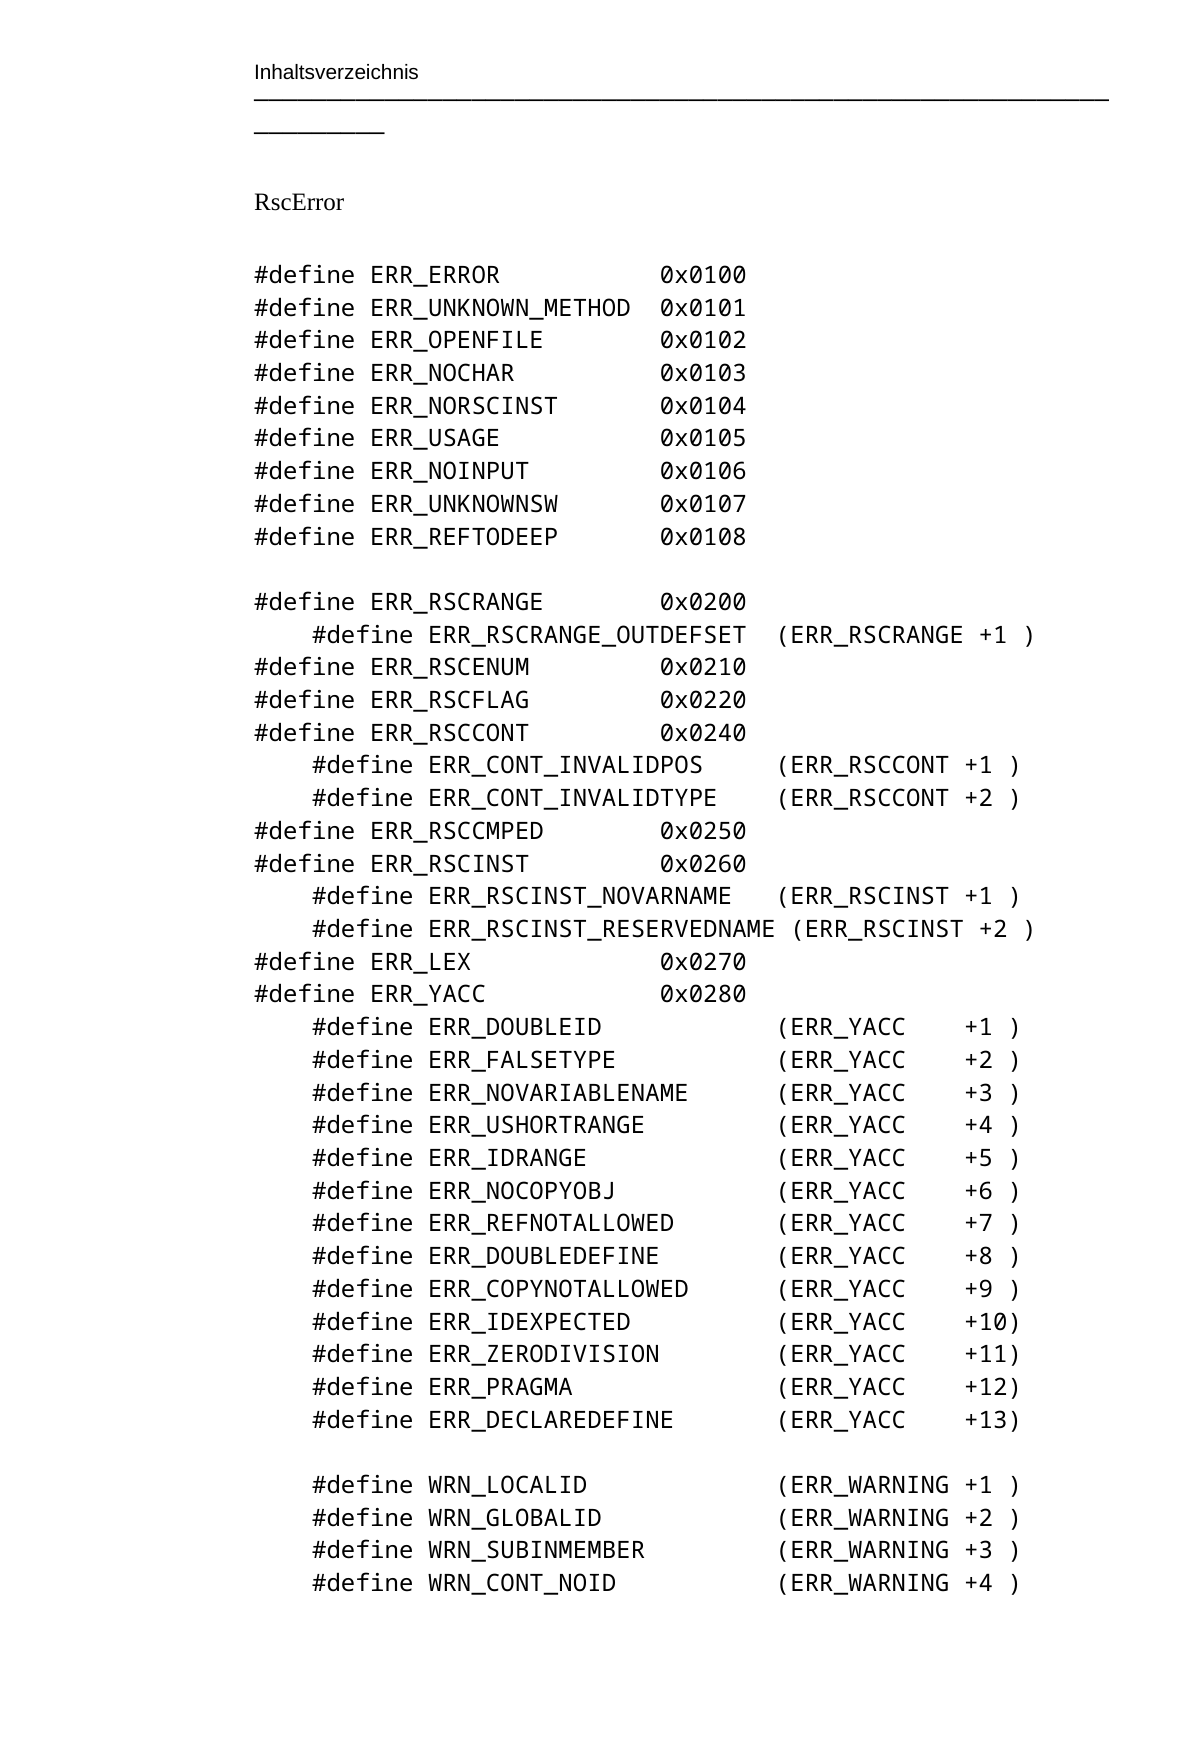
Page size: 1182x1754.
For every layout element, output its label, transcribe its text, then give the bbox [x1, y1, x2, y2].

list #define ERR_RSCINST 0x0260 [254, 846, 1110, 879]
list #define ERR_FALSETYPE (ERR_YACC +2 ) [254, 1042, 1110, 1075]
list #define ERR_REFNOTALLOWED (ERR_YACC +7 ) [254, 1206, 1110, 1239]
list #define ERR_UNKNOWN_METHOD 0x0101 [254, 290, 1110, 323]
list #define ERR_REFTODEEP 0x0108 [254, 519, 1110, 552]
list #define WRN_SUBINMEMBER (ERR_WARNING +3 ) [254, 1533, 1110, 1566]
list #define ERR_PRAGMA (ERR_YACC +12) [254, 1369, 1110, 1402]
list #define ERR_USAGE 0x0105 [254, 421, 1110, 454]
list #define ERR_YACC 0x0280 [254, 977, 1110, 1010]
list #define ERR_DOUBLEID (ERR_YACC +1 ) [254, 1010, 1110, 1042]
list #define ERR_RSCCMPED 0x0250 [254, 813, 1110, 846]
list #define ERR_RSCCONT 0x0240 [254, 715, 1110, 748]
list #define WRN_GLOBALID (ERR_WARNING +2 ) [254, 1500, 1110, 1533]
list #define ERR_NORSCINST 0x0104 [254, 388, 1110, 421]
list #define ERR_RSCFLAG 0x0220 [254, 683, 1110, 715]
list #define ERR_ZERODIVISION (ERR_YACC +11) [254, 1337, 1110, 1369]
list #define ERR_RSCINST_RESERVEDNAME (ERR_RSCINST +2 ) [254, 912, 1110, 944]
list #define ERR_COPYNOTALLOWED (ERR_YACC +9 ) [254, 1271, 1110, 1304]
list #define ERR_IDRANGE (ERR_YACC +5 ) [254, 1141, 1110, 1173]
list #define ERR_LEX 0x0270 [254, 944, 1110, 977]
list #define ERR_CONT_INVALIDTYPE (ERR_RSCCONT +2 ) [254, 781, 1110, 813]
list #define ERR_DOUBLEDEFINE (ERR_YACC +8 ) [254, 1239, 1110, 1271]
list #define ERR_DECLAREDEFINE (ERR_YACC +13) [254, 1402, 1110, 1435]
list #define ERR_CONT_INVALIDPOS (ERR_RSCCONT +1 ) [254, 748, 1110, 781]
list #define ERR_RSCRANGE_OUTDEFSET (ERR_RSCRANGE +1 ) [254, 617, 1110, 650]
list #define ERR_NOCHAR 0x0103 [254, 356, 1110, 388]
list #define ERR_RSCINST_NOVARNAME (ERR_RSCINST +1 ) [254, 879, 1110, 912]
list #define ERR_RSCENUM 0x0210 [254, 650, 1110, 683]
list #define ERR_USHORTRANGE (ERR_YACC +4 ) [254, 1108, 1110, 1141]
list #define ERR_NOINPUT 0x0106 [254, 454, 1110, 486]
list #define ERR_IDEXPECTED (ERR_YACC +10) [254, 1304, 1110, 1337]
list #define ERR_OPENFILE 0x0102 [254, 323, 1110, 356]
list #define ERR_RSCRANGE 0x0200 [254, 584, 1110, 617]
text RscError [254, 188, 1110, 216]
list #define WRN_CONT_NOID (ERR_WARNING +4 ) [254, 1566, 1110, 1598]
list #define ERR_UNKNOWNSW 0x0107 [254, 486, 1110, 519]
list #define ERR_ERROR 0x0100 [254, 257, 1110, 290]
list #define ERR_NOVARIABLENAME (ERR_YACC +3 ) [254, 1075, 1110, 1108]
list #define ERR_NOCOPYOBJ (ERR_YACC +6 ) [254, 1173, 1110, 1206]
list #define WRN_LOCALID (ERR_WARNING +1 ) [254, 1468, 1110, 1500]
